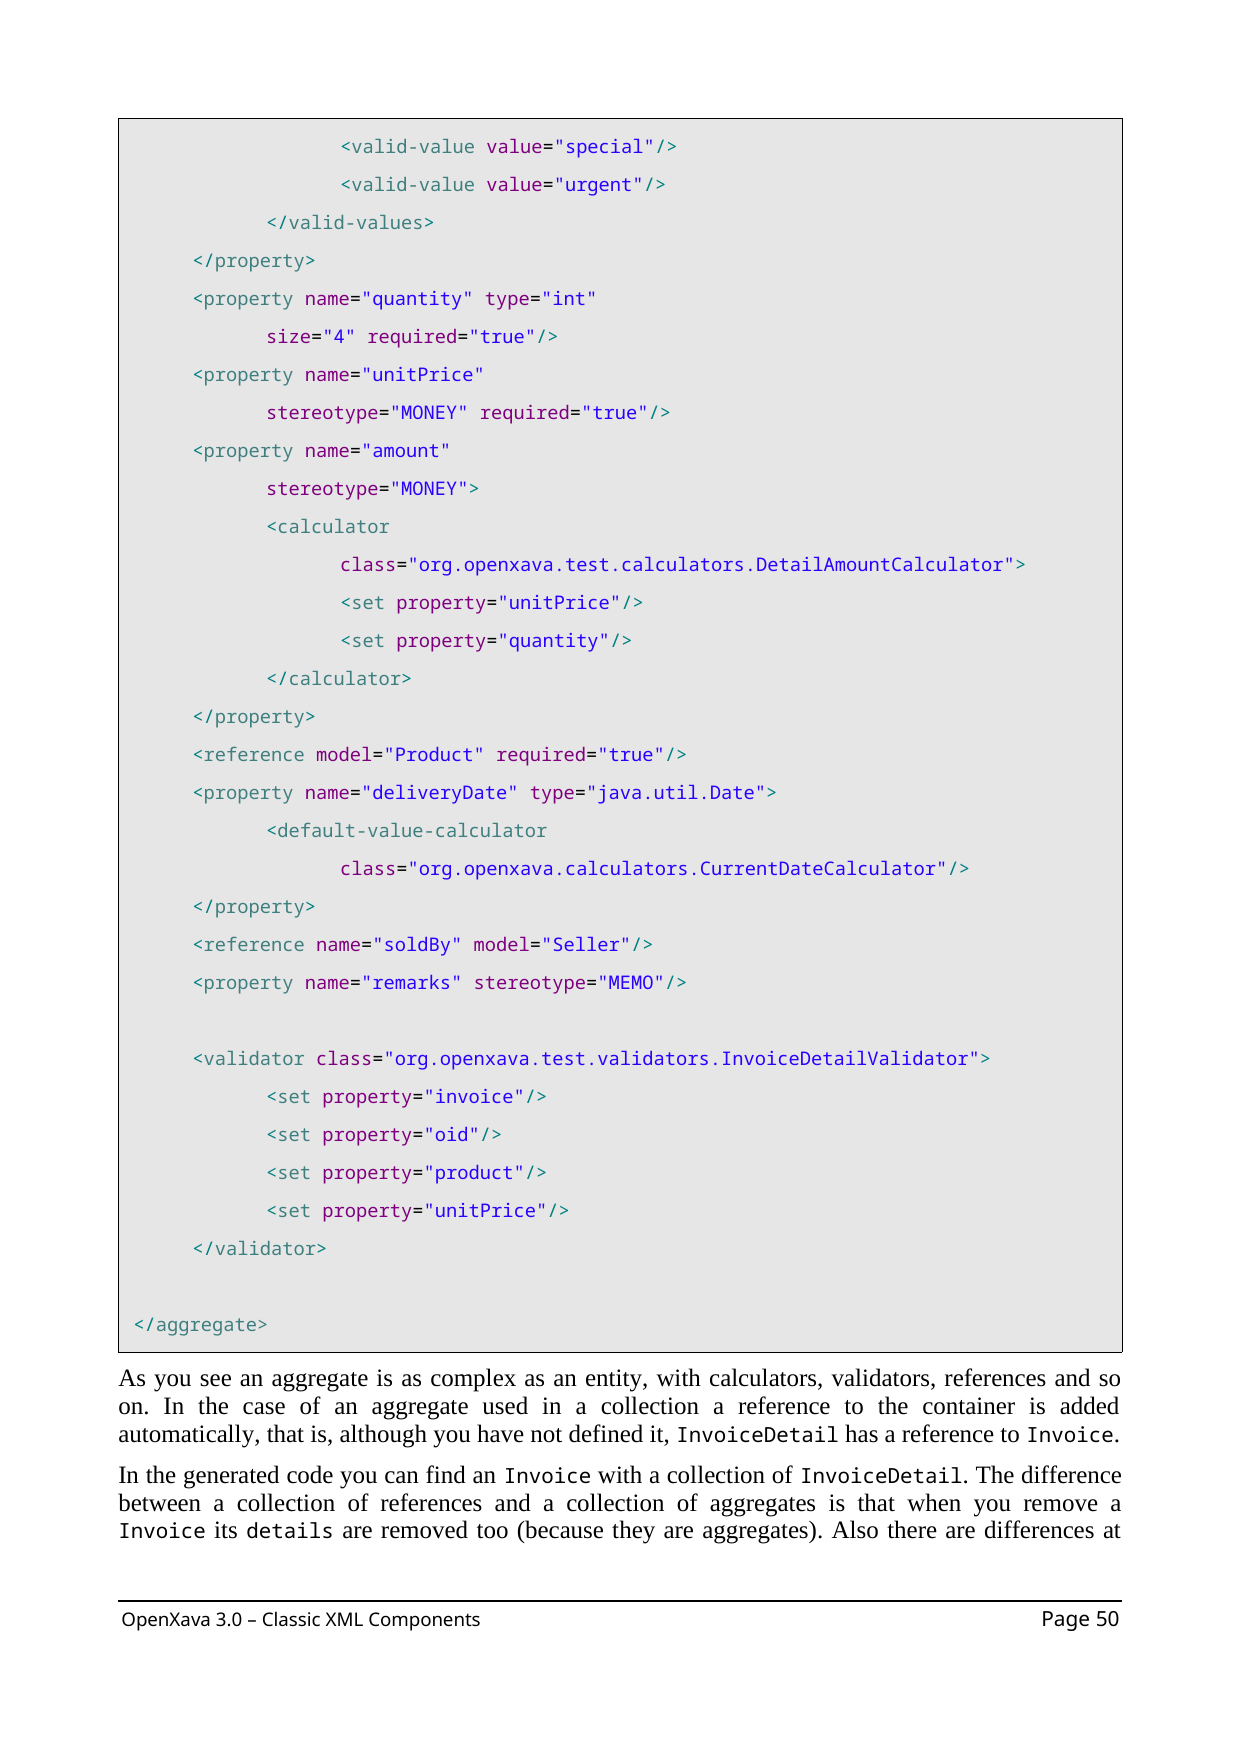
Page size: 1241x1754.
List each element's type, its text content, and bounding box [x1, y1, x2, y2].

text In the generated code you can find an Invoice with a collection of InvoiceDetail. The difference between a collection of references and a collection of aggregates is that when you remove a Invoice its details are removed too (because they are aggregates). Also there are differences at [118, 1461, 1122, 1545]
text <property name="quantity" type="int" [119, 270, 1122, 308]
text size="4" required="true"/> [119, 308, 1122, 346]
text <set property="unitPrice"/> [119, 1183, 1122, 1221]
text stereotype="MONEY" required="true"/> [119, 384, 1122, 422]
text </property> [119, 232, 1122, 270]
text <property name="unitPrice" [119, 346, 1122, 384]
text stereotype="MONEY"> [119, 460, 1122, 498]
text class="org.openxava.test.calculators.DetailAmountCalculator"> [119, 536, 1122, 574]
text </validator> [119, 1221, 1122, 1259]
text </property> [119, 688, 1122, 726]
text <reference model="Product" required="true"/> [119, 726, 1122, 764]
text <set property="product"/> [119, 1145, 1122, 1183]
text </valid-values> [119, 194, 1122, 232]
text As you see an aggregate is as complex as an entity, with calculators, validators, references and so on. In the case of an aggregate used in a collection a reference to the container is added automatically, that is, although you have not defined it, InvoiceDetail has a reference to Invoice. [118, 1364, 1122, 1448]
text <default-value-calculator [119, 802, 1122, 841]
text </property> [119, 878, 1122, 917]
text <set property="invoice"/> [119, 1069, 1122, 1107]
text <calculator [119, 498, 1122, 536]
text <set property="quantity"/> [119, 612, 1122, 650]
text </calculator> [119, 650, 1122, 688]
text <property name="deliveryDate" type="java.util.Date"> [119, 764, 1122, 802]
text <property name="remarks" stereotype="MEMO"/> [119, 954, 1122, 993]
text <set property="unitPrice"/> [119, 574, 1122, 612]
text class="org.openxava.calculators.CurrentDateCalculator"/> [119, 841, 1122, 878]
text </aggregate> [119, 1297, 1122, 1352]
text <reference name="soldBy" model="Seller"/> [119, 917, 1122, 954]
text <property name="amount" [119, 422, 1122, 460]
text <valid-value value="urgent"/> [119, 156, 1122, 194]
text <set property="oid"/> [119, 1107, 1122, 1145]
text <validator class="org.openxava.test.validators.InvoiceDetailValidator"> [119, 1031, 1122, 1069]
text <valid-value value="special"/> [119, 119, 1122, 156]
